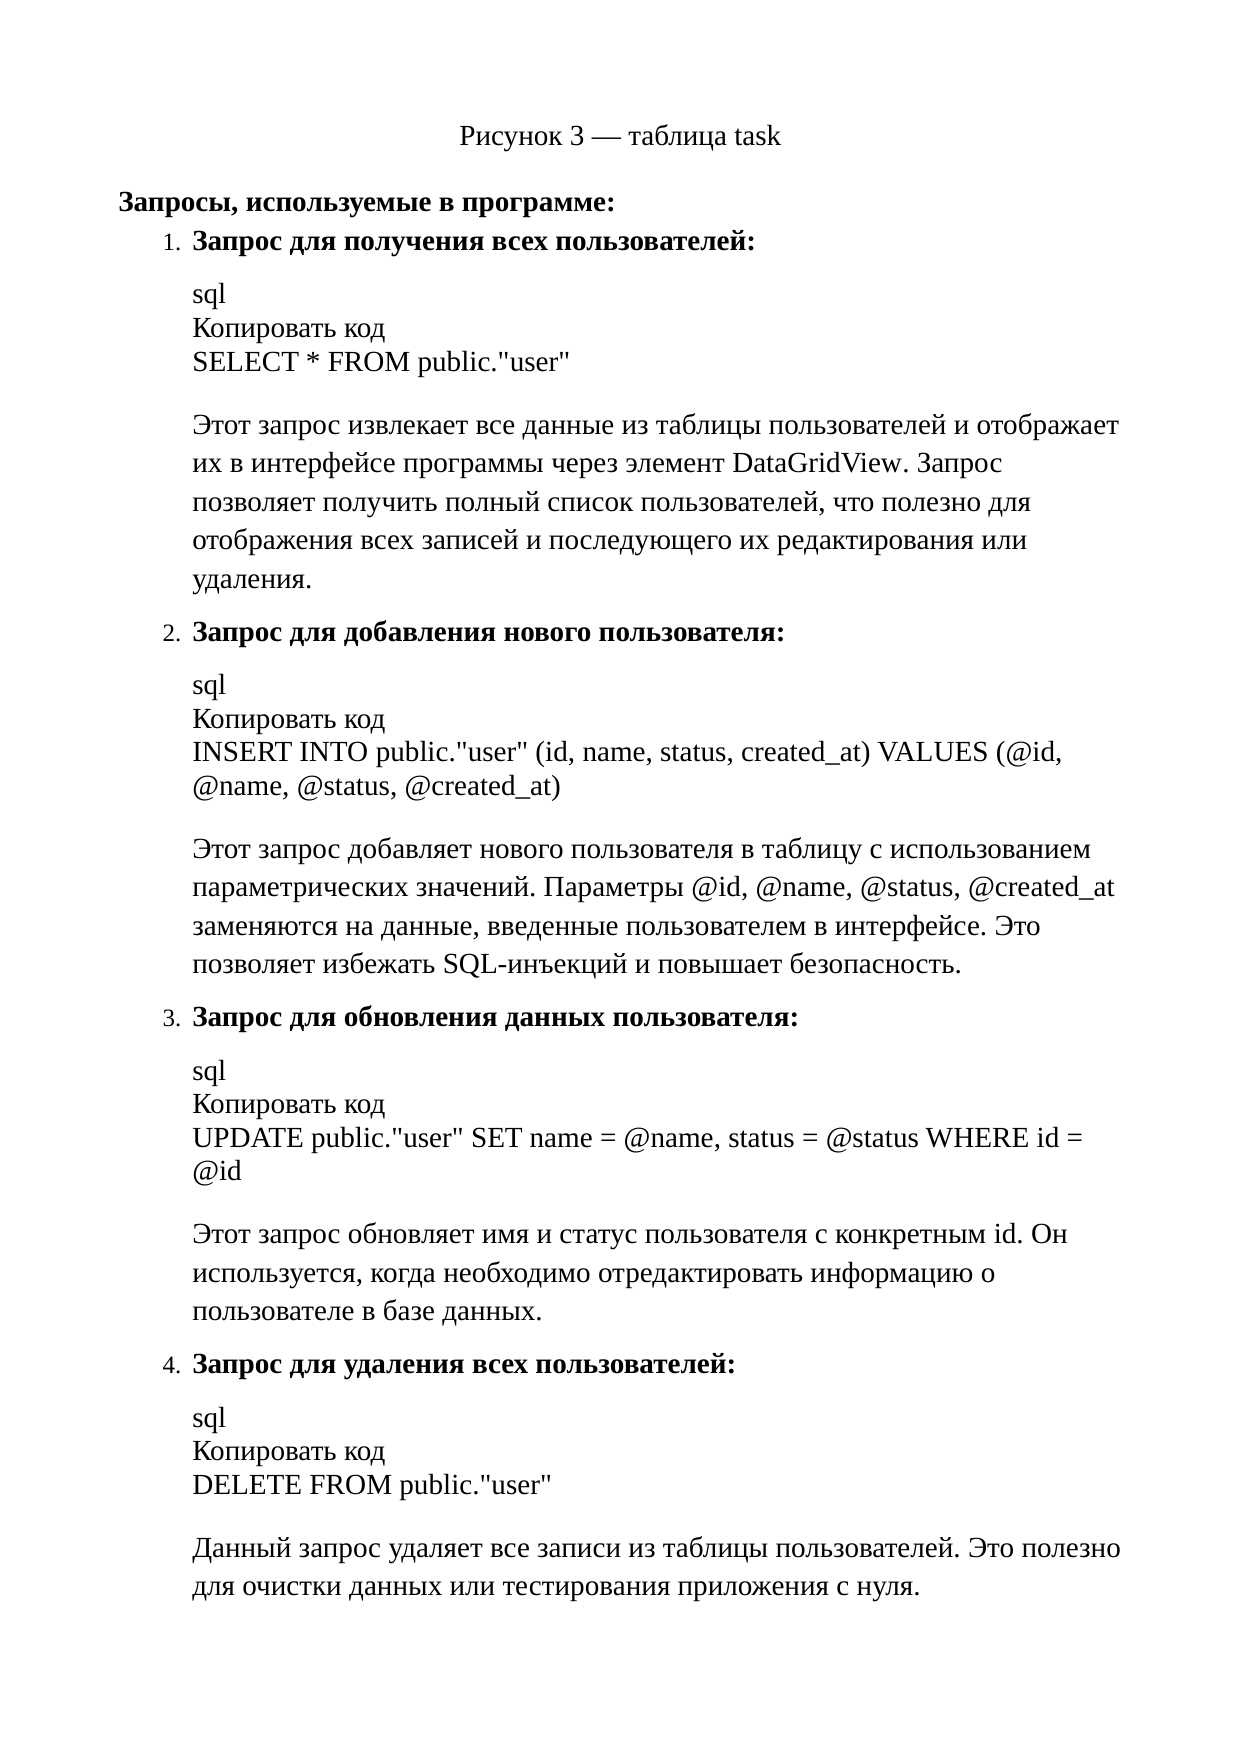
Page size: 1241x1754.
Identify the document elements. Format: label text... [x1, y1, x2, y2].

list Копировать код [162, 1433, 1122, 1467]
list DELETE FROM public."user" [162, 1467, 1122, 1500]
list Запрос для добавления нового пользователя: [162, 614, 1122, 648]
list sql [162, 667, 1122, 701]
list Копировать код [162, 701, 1122, 734]
list sql [162, 1400, 1122, 1433]
list Копировать код [162, 310, 1122, 344]
list Копировать код [162, 1086, 1122, 1120]
list INSERT INTO public."user" (id, name, status, created_at) VALUES (@id, @name, @status, @created_at) [162, 734, 1122, 801]
list UPDATE public."user" SET name = @name, status = @status WHERE id = @id [162, 1120, 1122, 1187]
list Запрос для удаления всех пользователей: [162, 1347, 1122, 1380]
text Рисунок 3 — таблица task [118, 118, 1122, 152]
list sql [162, 277, 1122, 310]
list Этот запрос обновляет имя и статус пользователя с конкретным id. Он используется, когда необходимо отредактировать информацию о пользователе в базе данных. [162, 1216, 1122, 1327]
list SELECT * FROM public."user" [162, 344, 1122, 377]
list Этот запрос добавляет нового пользователя в таблицу с использованием параметрических значений. Параметры @id, @name, @status, @created_at заменяются на данные, введенные пользователем в интерфейсе. Это позволяет избежать SQL-инъекций и повышает безопасность. [162, 831, 1122, 980]
list Запрос для получения всех пользователей: [162, 223, 1122, 257]
list Запрос для обновления данных пользователя: [162, 999, 1122, 1033]
list sql [162, 1053, 1122, 1086]
subtitle Запросы, используемые в программе: [118, 184, 1122, 217]
list Данный запрос удаляет все записи из таблицы пользователей. Это полезно для очистки данных или тестирования приложения с нуля. [162, 1530, 1122, 1602]
list Этот запрос извлекает все данные из таблицы пользователей и отображает их в интерфейсе программы через элемент DataGridView. Запрос позволяет получить полный список пользователей, что полезно для отображения всех записей и последующего их редактирования или удаления. [162, 407, 1122, 594]
